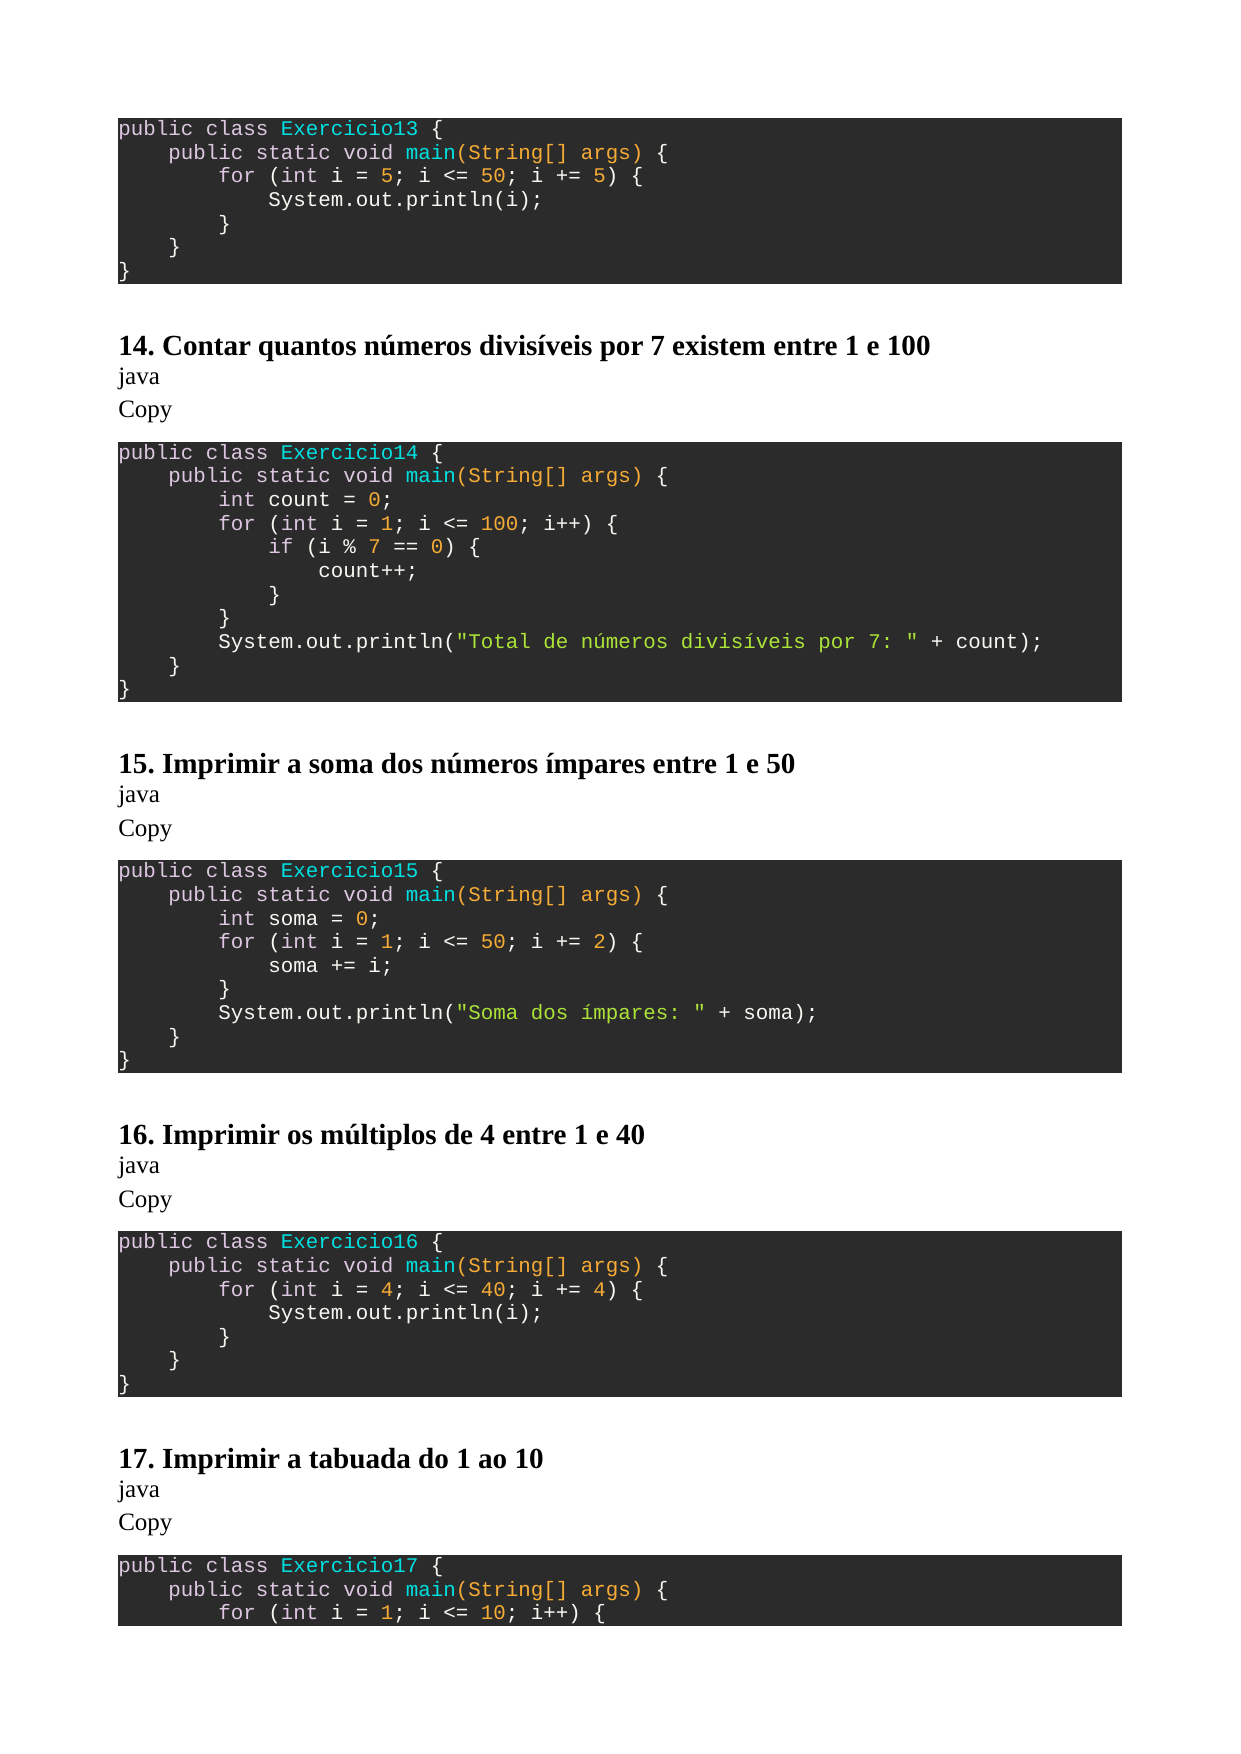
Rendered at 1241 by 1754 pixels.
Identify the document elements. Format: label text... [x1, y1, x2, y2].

text } [118, 584, 1122, 607]
text public static void main(String[] args) { [118, 1579, 1122, 1602]
text Copy [118, 394, 1122, 423]
text java [118, 1151, 1122, 1179]
text System.out.println(i); [118, 1302, 1122, 1326]
text public static void main(String[] args) { [118, 1255, 1122, 1278]
text public class Exercicio15 { [118, 860, 1122, 884]
subtitle 16. Imprimir os múltiplos de 4 entre 1 e 40 [118, 1117, 1122, 1151]
subtitle 14. Contar quantos números divisíveis por 7 existem entre 1 e 100 [118, 328, 1122, 361]
text } [118, 678, 1122, 702]
text int count = 0; [118, 489, 1122, 513]
text } [118, 607, 1122, 631]
text } [118, 213, 1122, 236]
text Copy [118, 1184, 1122, 1212]
subtitle 15. Imprimir a soma dos números ímpares entre 1 e 50 [118, 746, 1122, 779]
text public static void main(String[] args) { [118, 466, 1122, 489]
text } [118, 1049, 1122, 1073]
text count++; [118, 560, 1122, 584]
text } [118, 236, 1122, 260]
subtitle 17. Imprimir a tabuada do 1 ao 10 [118, 1441, 1122, 1474]
text Copy [118, 1507, 1122, 1536]
text for (int i = 1; i <= 10; i++) { [118, 1602, 1122, 1626]
text public class Exercicio16 { [118, 1231, 1122, 1255]
text java [118, 361, 1122, 390]
text public static void main(String[] args) { [118, 884, 1122, 907]
text } [118, 978, 1122, 1002]
text int soma = 0; [118, 907, 1122, 931]
text public class Exercicio13 { [118, 118, 1122, 142]
text java [118, 1474, 1122, 1503]
text } [118, 1026, 1122, 1049]
text if (i % 7 == 0) { [118, 536, 1122, 560]
text for (int i = 5; i <= 50; i += 5) { [118, 165, 1122, 189]
text System.out.println(i); [118, 189, 1122, 213]
text System.out.println("Total de números divisíveis por 7: " + count); [118, 631, 1122, 655]
text for (int i = 1; i <= 100; i++) { [118, 513, 1122, 536]
text } [118, 1326, 1122, 1349]
text public class Exercicio14 { [118, 442, 1122, 466]
text System.out.println("Soma dos ímpares: " + soma); [118, 1002, 1122, 1026]
text } [118, 1373, 1122, 1397]
text } [118, 1349, 1122, 1373]
text soma += i; [118, 955, 1122, 978]
text for (int i = 4; i <= 40; i += 4) { [118, 1278, 1122, 1302]
text Copy [118, 813, 1122, 841]
text for (int i = 1; i <= 50; i += 2) { [118, 931, 1122, 955]
text public static void main(String[] args) { [118, 142, 1122, 165]
text } [118, 655, 1122, 678]
text } [118, 260, 1122, 284]
text public class Exercicio17 { [118, 1555, 1122, 1579]
text java [118, 779, 1122, 808]
